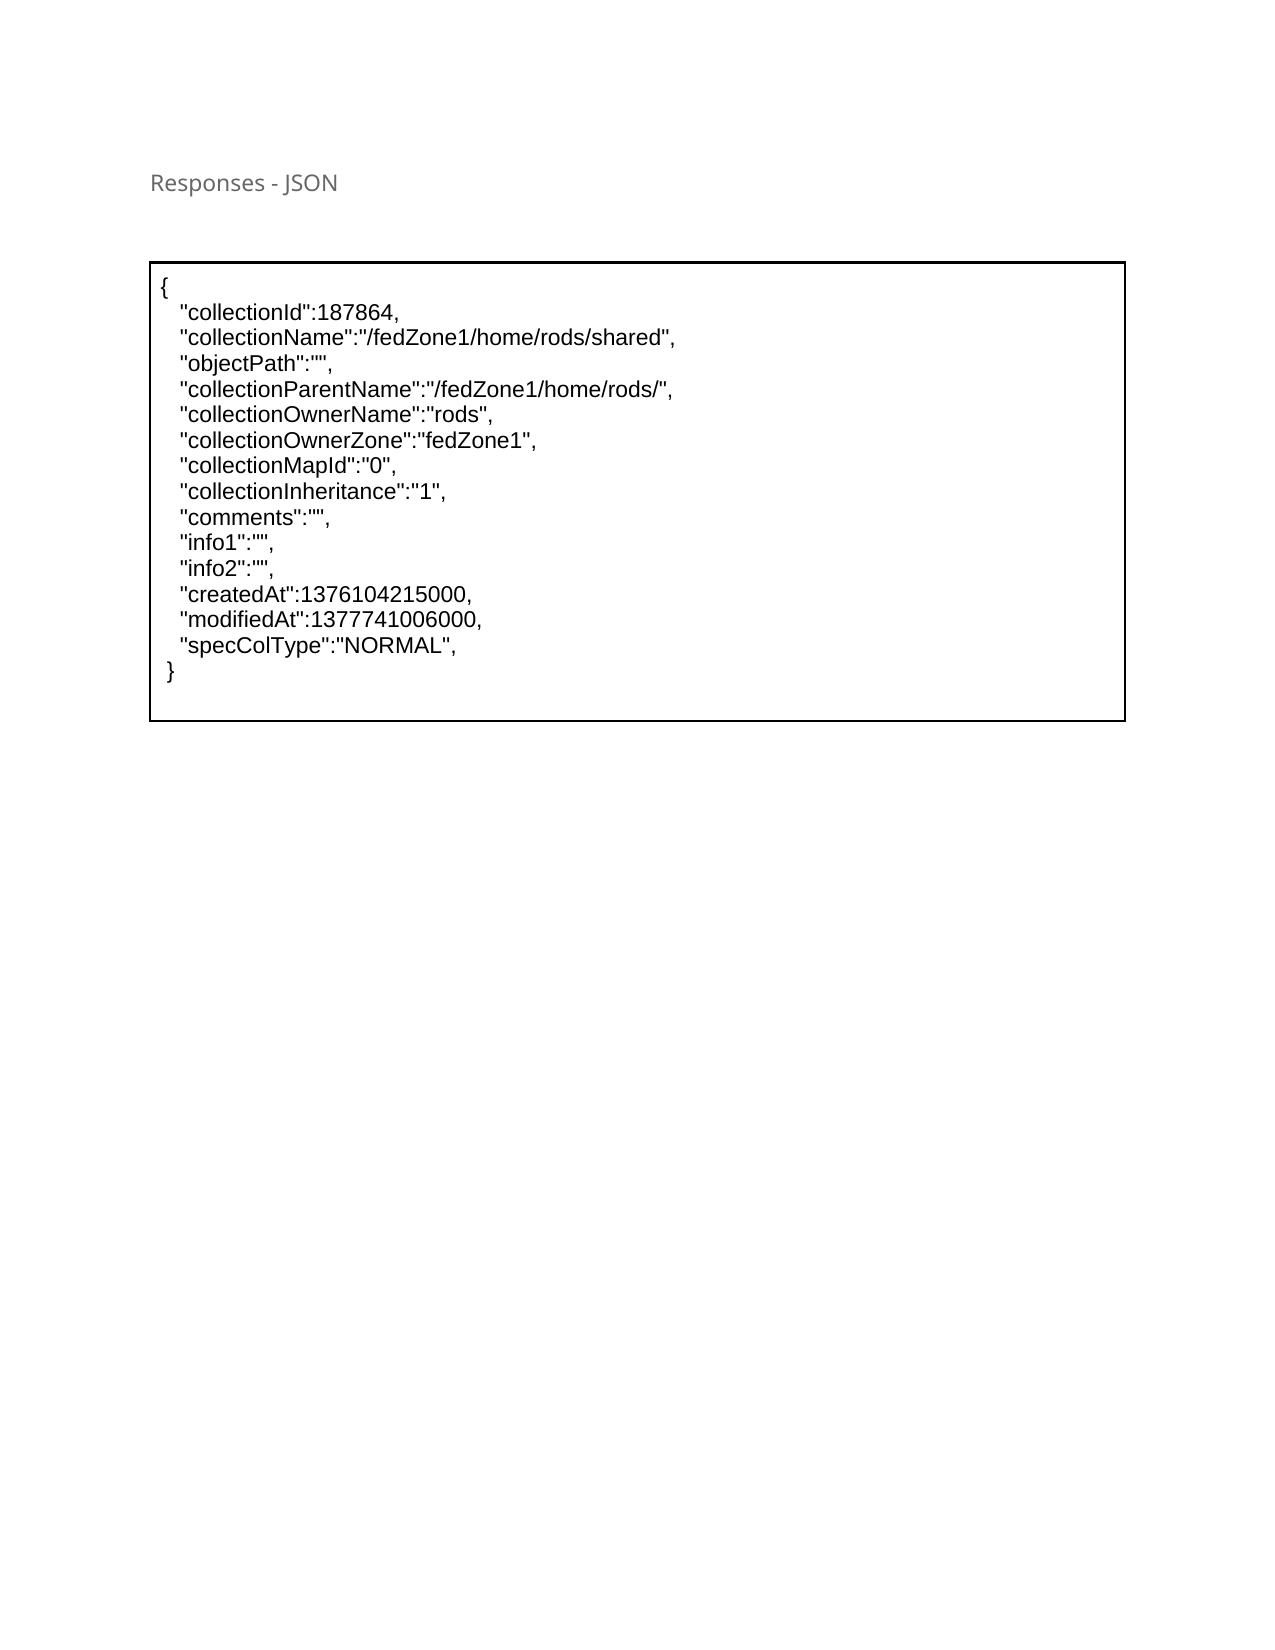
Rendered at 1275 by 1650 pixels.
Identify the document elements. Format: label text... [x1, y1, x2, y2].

table_header { "collectionId":187864, "collectionName":"/fedZone1/home/rods/shared", "objectPath":"", "collectionParentName":"/fedZone1/home/rods/", "collectionOwnerName":"rods", "collectionOwnerZone":"fedZone1", "collectionMapId":"0", "collectionInheritance":"1", "comments":"", "info1":"", "info2":"", "createdAt":1376104215000, "modifiedAt":1377741006000, "specColType":"NORMAL", } [151, 264, 1124, 720]
subtitle Responses - JSON [150, 167, 1125, 198]
